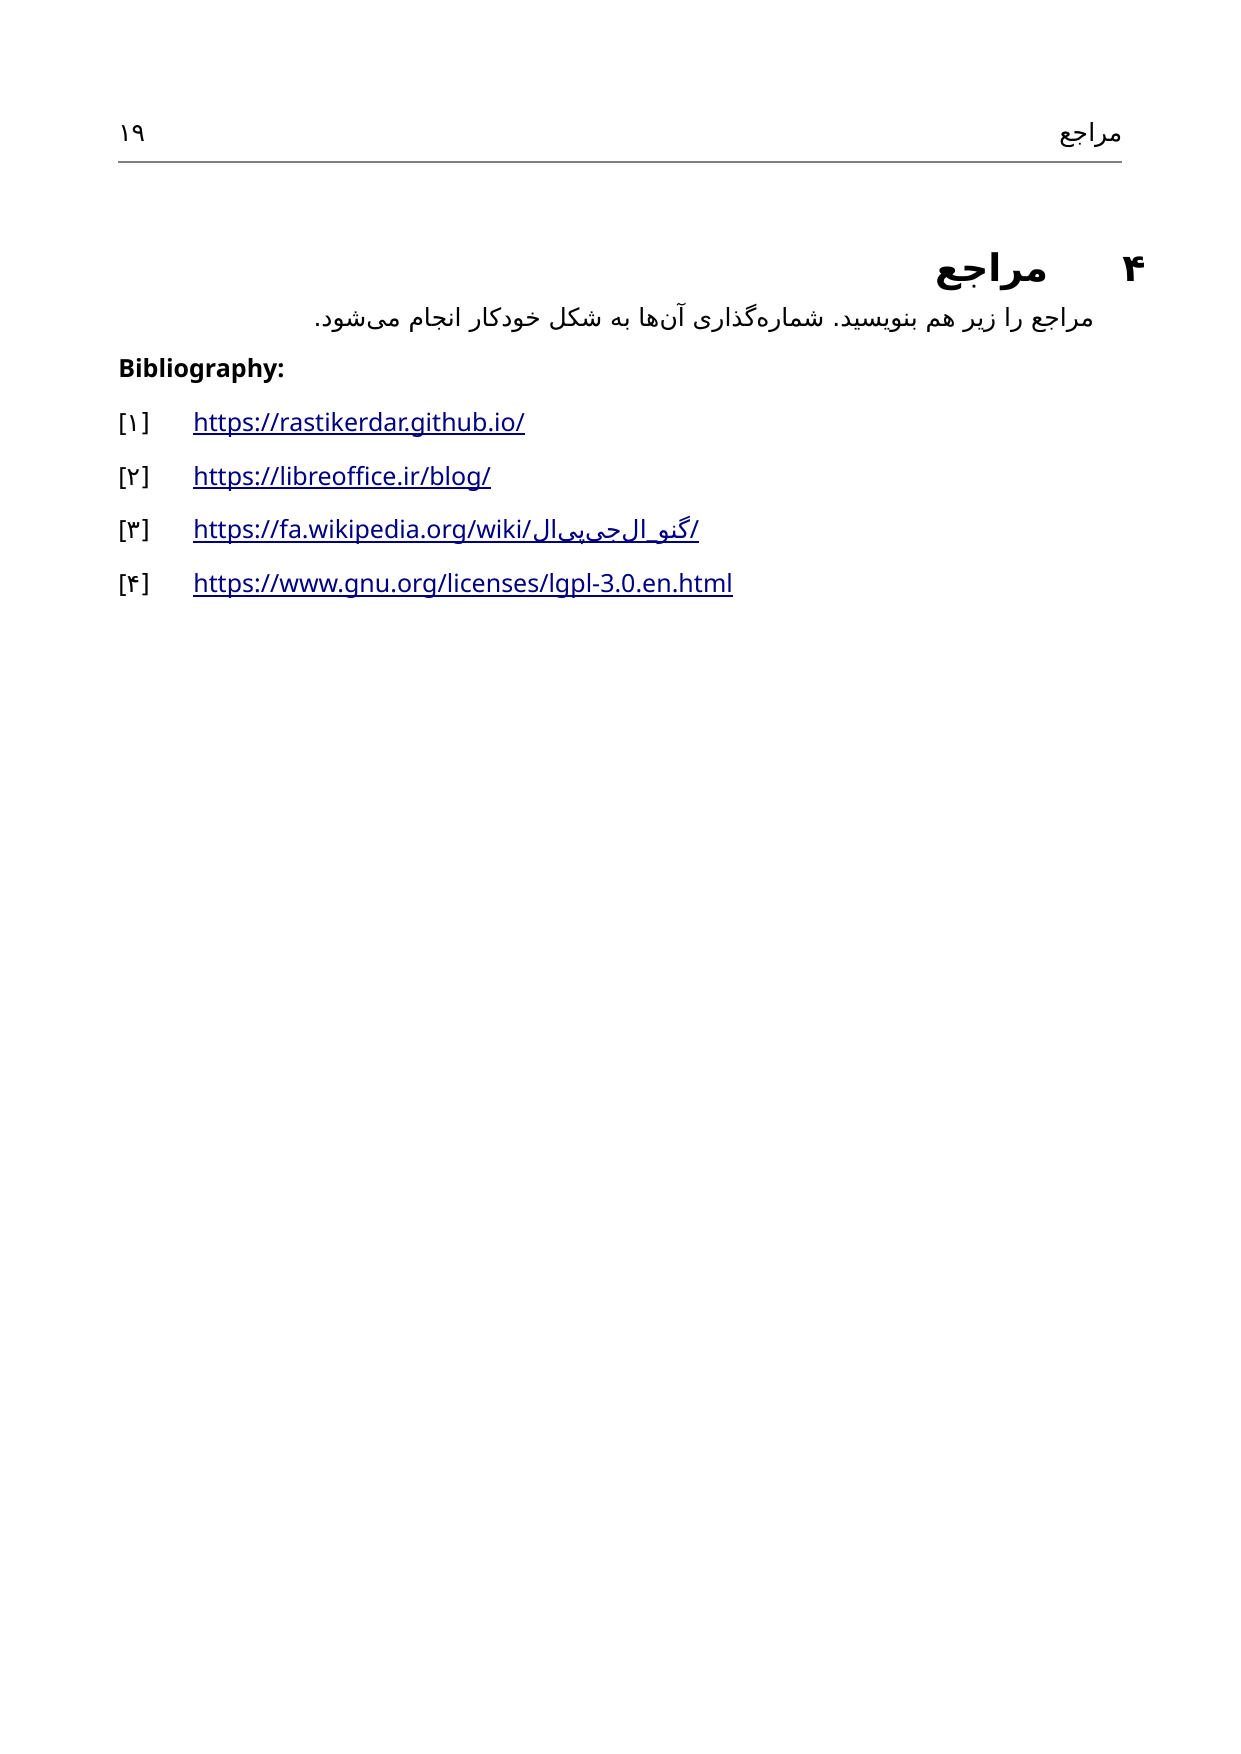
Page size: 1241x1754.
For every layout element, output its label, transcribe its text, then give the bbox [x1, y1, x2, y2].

list https://fa.wikipedia.org/wiki/گنو_ال‌جی‌پی‌ال/ [118, 512, 1122, 546]
text مراجع را زیر هم بنویسید. شماره‌گذاری آن‌ها به شکل خودکار انجام می‌شود. [118, 303, 1122, 332]
list https://libreoffice.ir/blog/ [118, 458, 1122, 492]
list Bibliography: [118, 351, 1122, 385]
subtitle مراجع [118, 246, 1122, 290]
list https://rastikerdar.github.io/ [118, 404, 1122, 439]
list https://www.gnu.org/licenses/lgpl-3.0.en.html [118, 566, 1122, 600]
